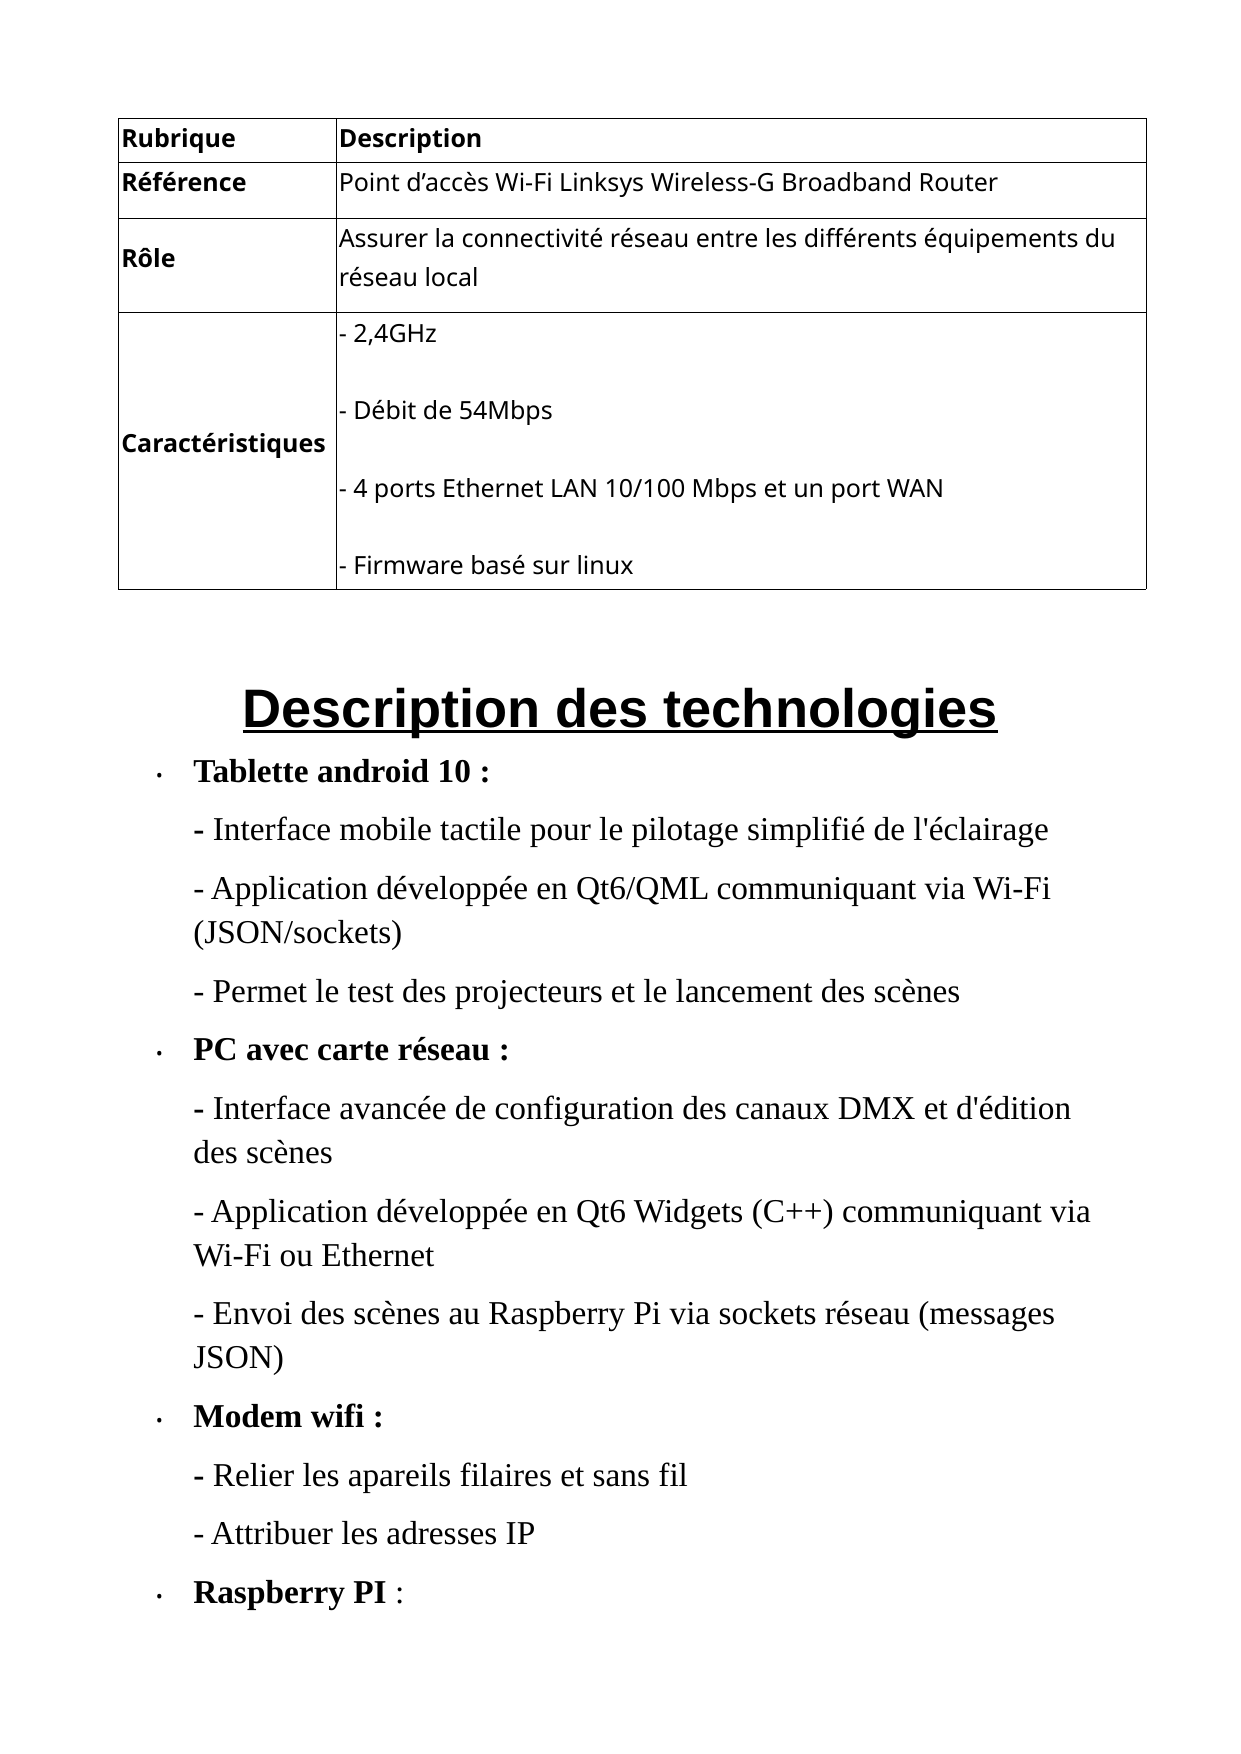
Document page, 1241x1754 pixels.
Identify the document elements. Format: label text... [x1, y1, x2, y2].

subtitle Description des technologies [118, 676, 1122, 738]
table_cell Caractéristiques [119, 313, 336, 589]
list Modem wifi : [156, 1396, 1122, 1435]
list - Attribuer les adresses IP [156, 1514, 1122, 1552]
list - Application développée en Qt6 Widgets (C++) communiquant via Wi-Fi ou Ethernet [156, 1191, 1122, 1273]
list Raspberry PI : [156, 1572, 1122, 1611]
list - Interface mobile tactile pour le pilotage simplifié de l'éclairage [156, 809, 1122, 848]
table_cell Assurer la connectivité réseau entre les différents équipements du réseau local [337, 219, 1146, 312]
table_header Description [337, 119, 1146, 162]
table_cell - 2,4GHz - Débit de 54Mbps - 4 ports Ethernet LAN 10/100 Mbps et un port WAN - Firmware basé sur linux [337, 313, 1146, 589]
list - Relier les apareils filaires et sans fil [156, 1455, 1122, 1493]
list - Permet le test des projecteurs et le lancement des scènes [156, 971, 1122, 1009]
table_cell Référence [119, 163, 336, 218]
list - Envoi des scènes au Raspberry Pi via sockets réseau (messages JSON) [156, 1294, 1122, 1376]
list Tablette android 10 : [156, 751, 1122, 789]
table_cell Point d’accès Wi-Fi Linksys Wireless-G Broadband Router [337, 163, 1146, 218]
table_header Rubrique [119, 119, 336, 162]
list PC avec carte réseau : [156, 1029, 1122, 1068]
list - Interface avancée de configuration des canaux DMX et d'édition des scènes [156, 1088, 1122, 1171]
table_cell Rôle [119, 219, 336, 312]
list - Application développée en Qt6/QML communiquant via Wi-Fi (JSON/sockets) [156, 868, 1122, 951]
